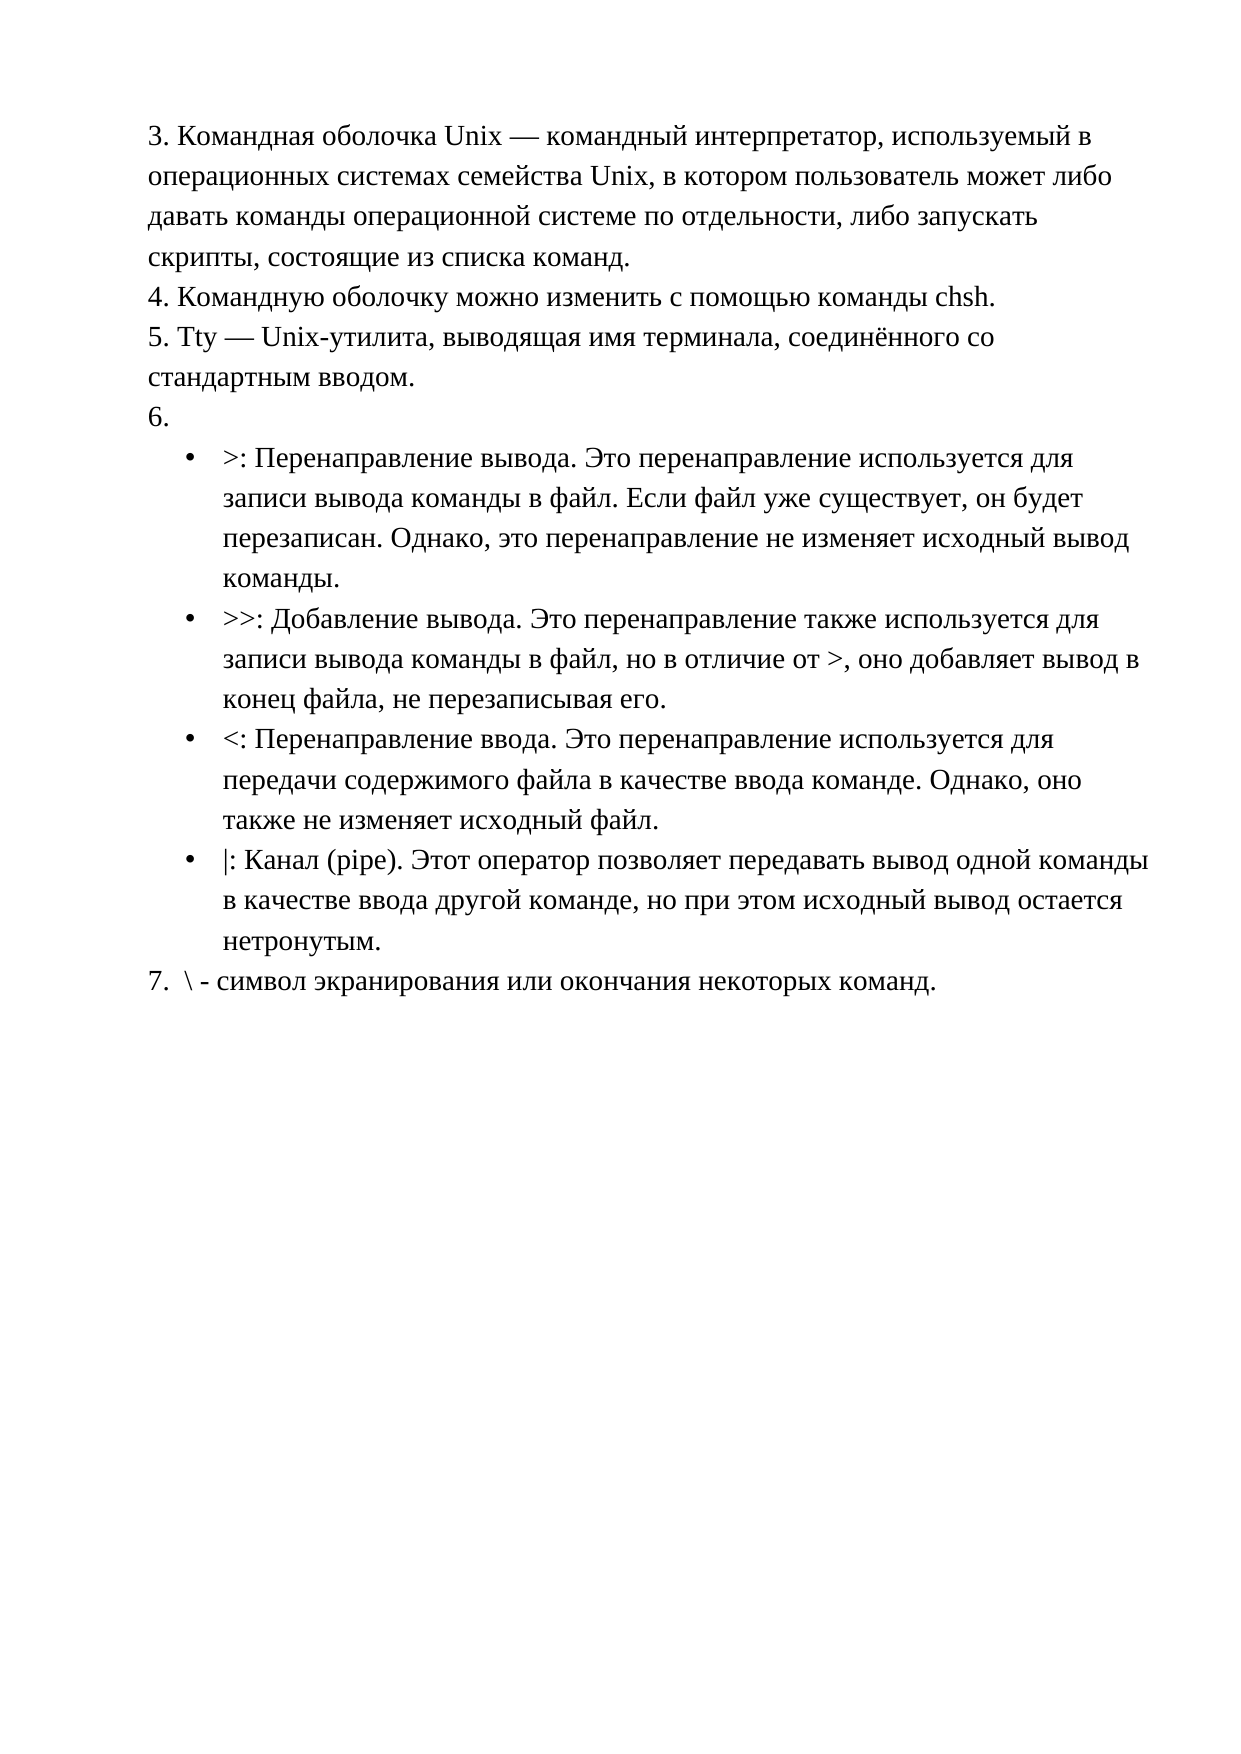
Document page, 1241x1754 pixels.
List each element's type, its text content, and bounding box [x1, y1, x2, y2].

text 4. Командную оболочку можно изменить с помощью команды chsh. [148, 279, 1152, 312]
list |: Канал (pipe). Этот оператор позволяет передавать вывод одной команды в качестве ввода другой команде, но при этом исходный вывод остается нетронутым. [185, 842, 1152, 956]
text 3. Командная оболочка Unix — командный интерпретатор, используемый в операционных системах семейства Unix, в котором пользователь может либо давать команды операционной системе по отдельности, либо запускать скрипты, состоящие из списка команд. [148, 118, 1152, 272]
list <: Перенаправление ввода. Это перенаправление используется для передачи содержимого файла в качестве ввода команде. Однако, оно также не изменяет исходный файл. [185, 721, 1152, 836]
list >: Перенаправление вывода. Это перенаправление используется для записи вывода команды в файл. Если файл уже существует, он будет перезаписан. Однако, это перенаправление не изменяет исходный вывод команды. [185, 440, 1152, 594]
text 7. \ - символ экранирования или окончания некоторых команд. [148, 963, 1152, 996]
text 5. Tty — Unix-утилита, выводящая имя терминала, соединённого со стандартным вводом. [148, 319, 1152, 393]
list >>: Добавление вывода. Это перенаправление также используется для записи вывода команды в файл, но в отличие от >, оно добавляет вывод в конец файла, не перезаписывая его. [185, 601, 1152, 715]
text 6. [148, 399, 1152, 433]
